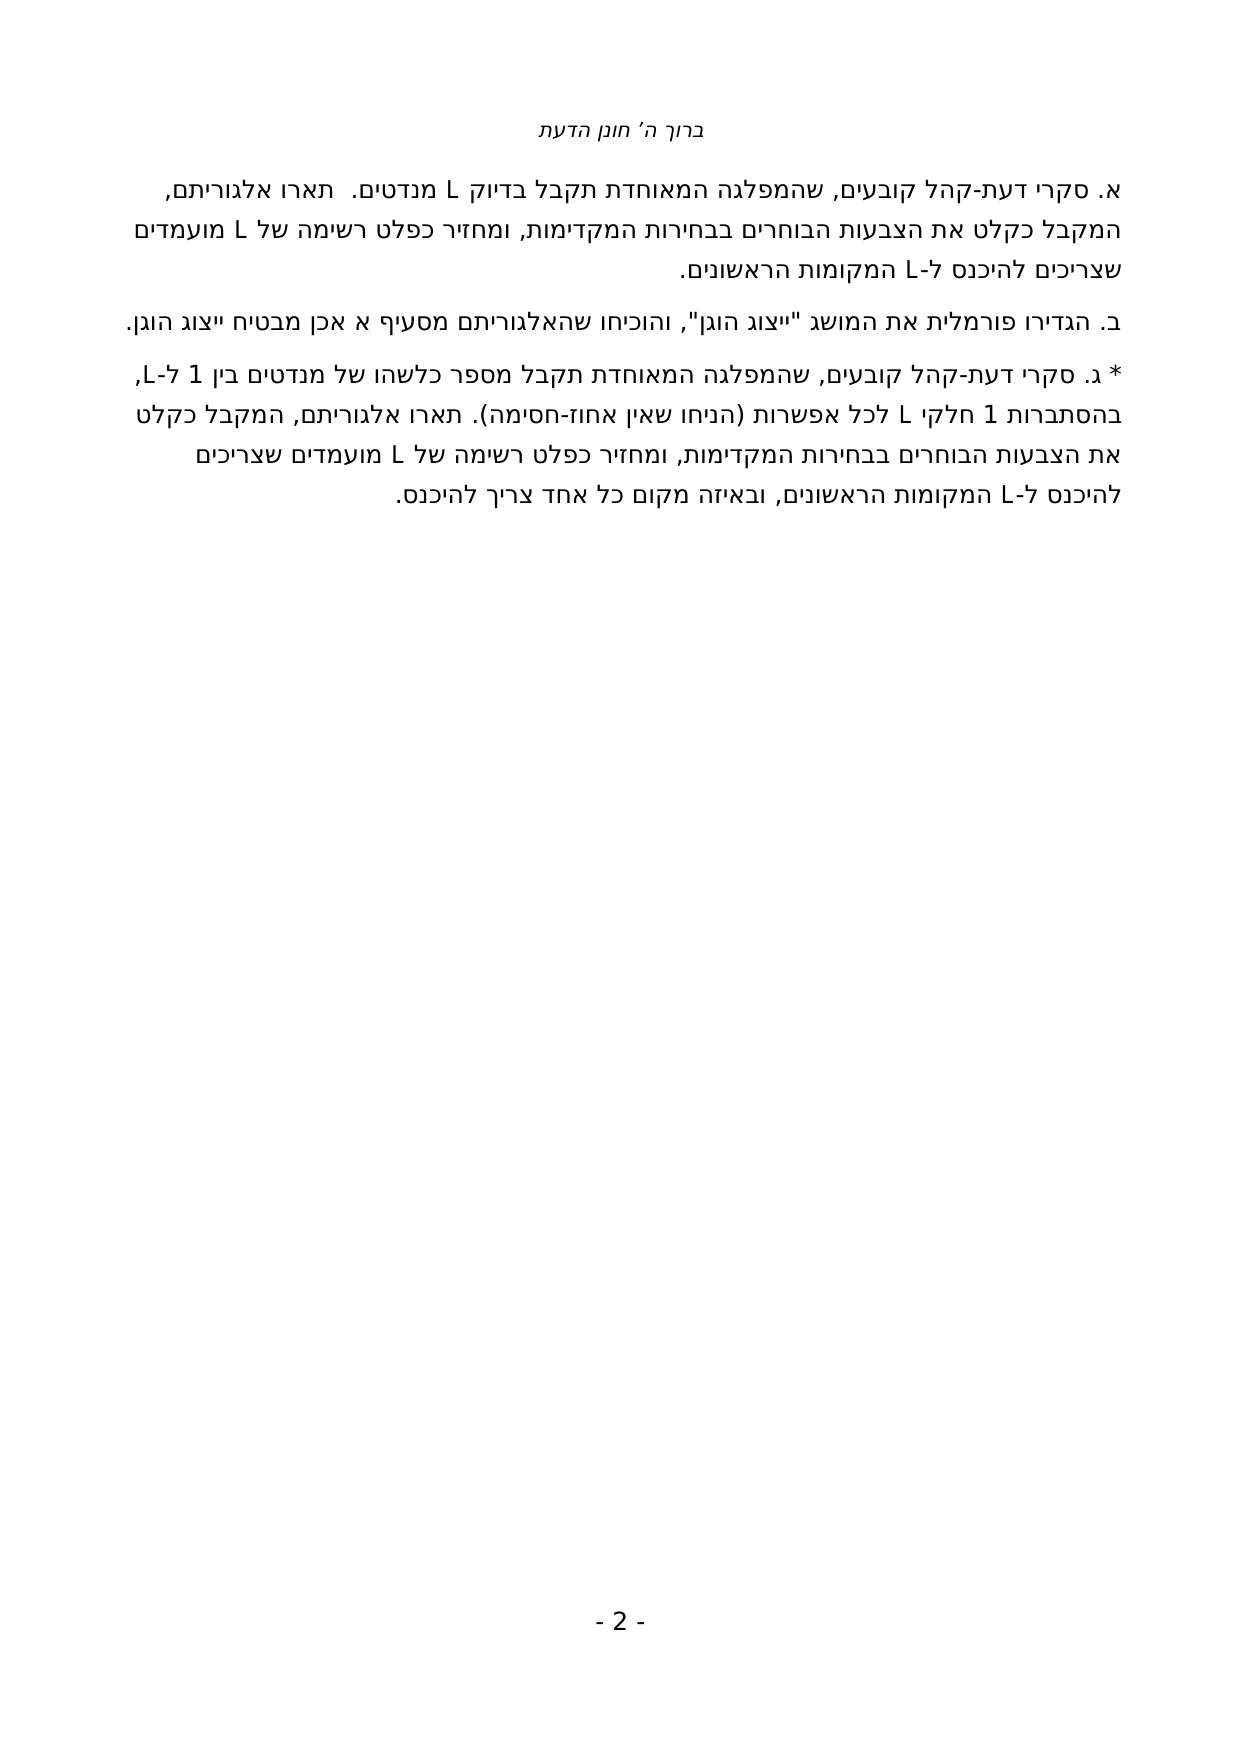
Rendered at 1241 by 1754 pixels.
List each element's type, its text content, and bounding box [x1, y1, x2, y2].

text ב. הגדירו פורמלית את המושג "ייצוג הוגן", והוכיחו שהאלגוריתם מסעיף א אכן מבטיח ייצוג הוגן. [118, 307, 1122, 336]
text * ג. סקרי דעת-קהל קובעים, שהמפלגה המאוחדת תקבל מספר כלשהו של מנדטים בין 1 ל-L, בהסתברות 1 חלקי L לכל אפשרות (הניחו שאין אחוז-חסימה). תארו אלגוריתם, המקבל כקלט את הצבעות הבוחרים בבחירות המקדימות, ומחזיר כפלט רשימה של L מועמדים שצריכים להיכנס ל-L המקומות הראשונים, ובאיזה מקום כל אחד צריך להיכנס. [118, 357, 1122, 510]
text א. סקרי דעת-קהל קובעים, שהמפלגה המאוחדת תקבל בדיוק L מנדטים. תארו אלגוריתם, המקבל כקלט את הצבעות הבוחרים בבחירות המקדימות, ומחזיר כפלט רשימה של L מועמדים שצריכים להיכנס ל-L המקומות הראשונים. [118, 172, 1122, 286]
